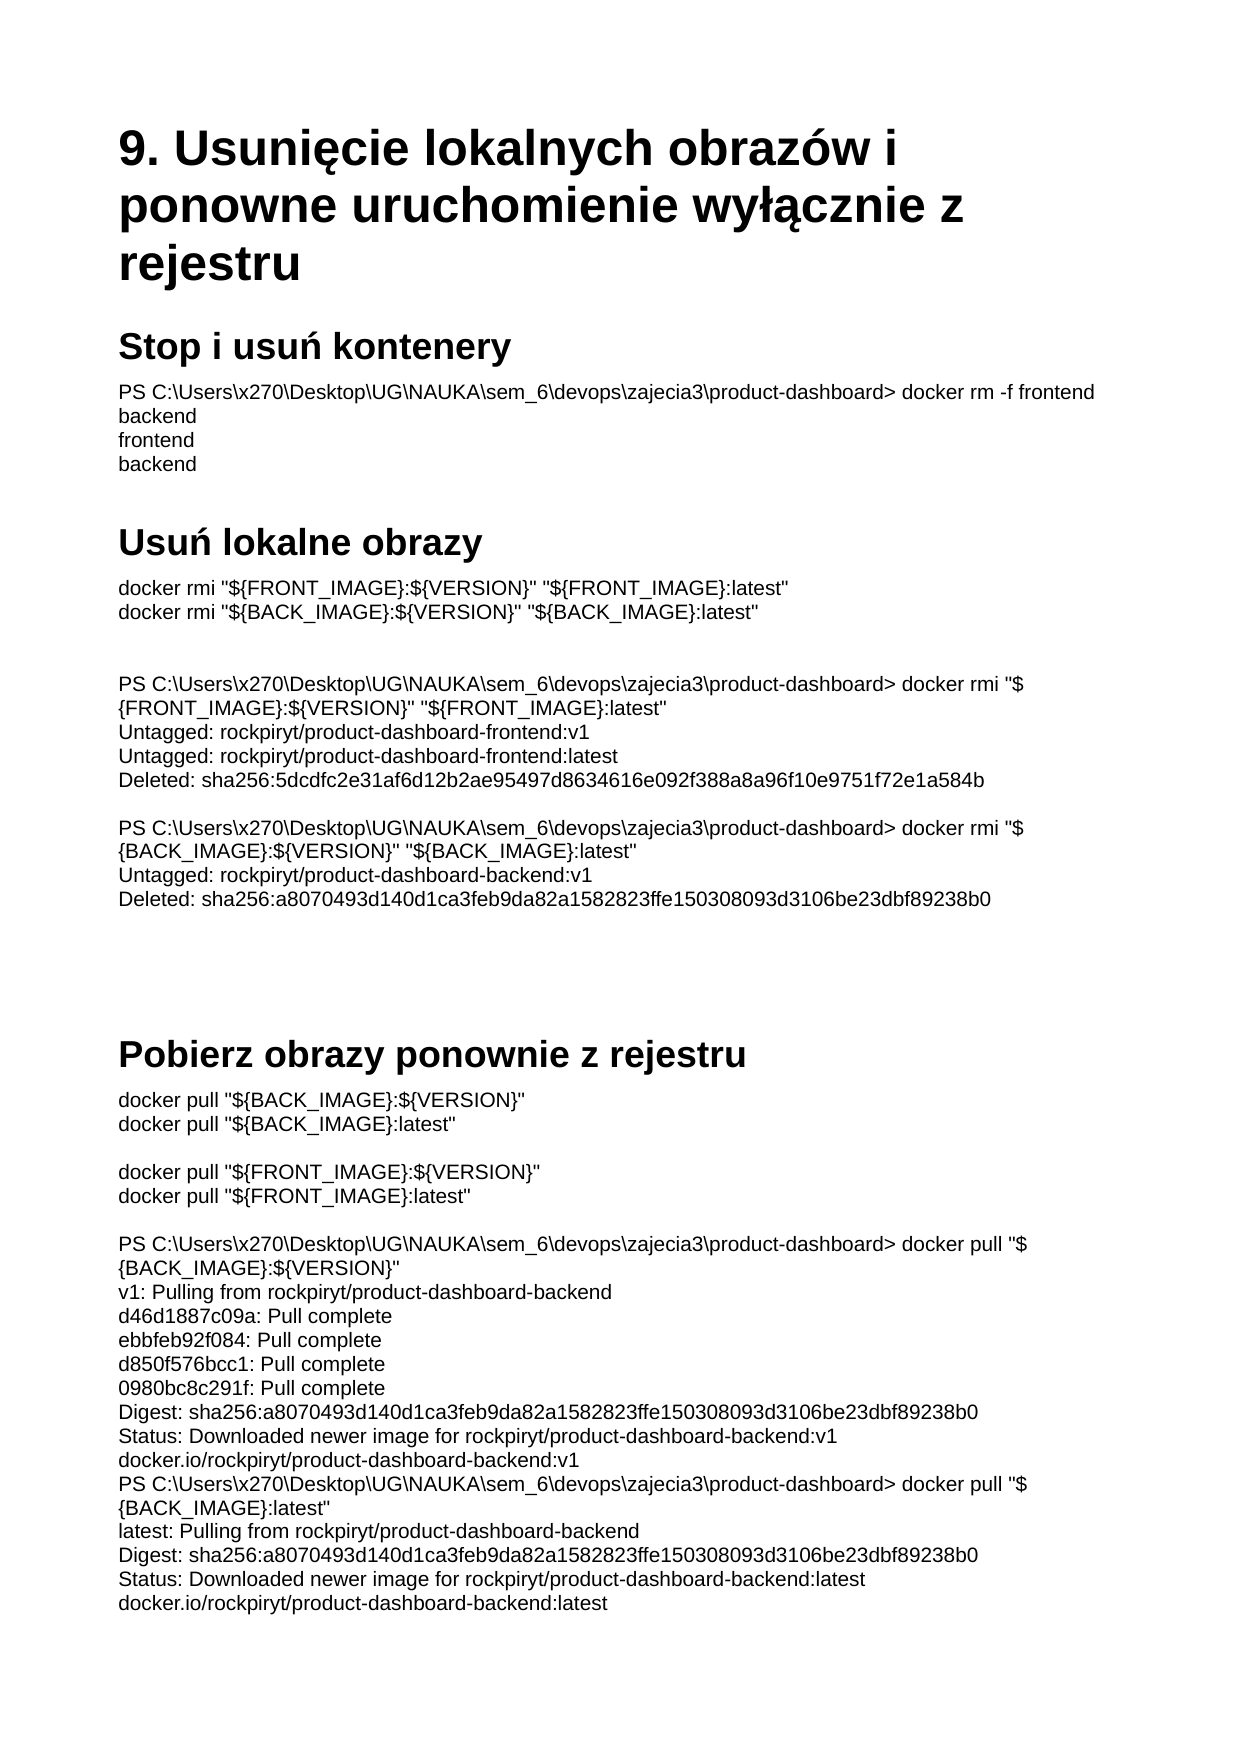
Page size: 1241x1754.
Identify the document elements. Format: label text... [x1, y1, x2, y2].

text docker rmi "${FRONT_IMAGE}:${VERSION}" "${FRONT_IMAGE}:latest" [118, 576, 1122, 600]
text Digest: sha256:a8070493d140d1ca3feb9da82a1582823ffe150308093d3106be23dbf89238b0 [118, 1543, 1122, 1567]
text frontend [118, 427, 1122, 451]
text PS C:\Users\x270\Desktop\UG\NAUKA\sem_6\devops\zajecia3\product-dashboard> docker pull "${BACK_IMAGE}:latest" [118, 1471, 1122, 1519]
text PS C:\Users\x270\Desktop\UG\NAUKA\sem_6\devops\zajecia3\product-dashboard> docker rmi "${FRONT_IMAGE}:${VERSION}" "${FRONT_IMAGE}:latest" [118, 672, 1122, 719]
text v1: Pulling from rockpiryt/product-dashboard-backend [118, 1280, 1122, 1304]
text docker rmi "${BACK_IMAGE}:${VERSION}" "${BACK_IMAGE}:latest" [118, 600, 1122, 624]
text Untagged: rockpiryt/product-dashboard-backend:v1 [118, 863, 1122, 887]
subtitle Stop i usuń kontenery [118, 324, 1122, 367]
text Untagged: rockpiryt/product-dashboard-frontend:latest [118, 743, 1122, 767]
subtitle Usuń lokalne obrazy [118, 520, 1122, 563]
text 0980bc8c291f: Pull complete [118, 1376, 1122, 1399]
text d46d1887c09a: Pull complete [118, 1304, 1122, 1328]
text ebbfeb92f084: Pull complete [118, 1328, 1122, 1352]
text PS C:\Users\x270\Desktop\UG\NAUKA\sem_6\devops\zajecia3\product-dashboard> docker rmi "${BACK_IMAGE}:${VERSION}" "${BACK_IMAGE}:latest" [118, 815, 1122, 863]
text docker pull "${FRONT_IMAGE}:latest" [118, 1184, 1122, 1208]
text latest: Pulling from rockpiryt/product-dashboard-backend [118, 1519, 1122, 1543]
text backend [118, 451, 1122, 475]
text docker pull "${BACK_IMAGE}:${VERSION}" [118, 1088, 1122, 1112]
text Digest: sha256:a8070493d140d1ca3feb9da82a1582823ffe150308093d3106be23dbf89238b0 [118, 1399, 1122, 1423]
text Status: Downloaded newer image for rockpiryt/product-dashboard-backend:latest [118, 1567, 1122, 1591]
text docker pull "${FRONT_IMAGE}:${VERSION}" [118, 1160, 1122, 1184]
subtitle 9. Usunięcie lokalnych obrazów i ponowne uruchomienie wyłącznie z rejestru [118, 118, 1122, 291]
text docker pull "${BACK_IMAGE}:latest" [118, 1112, 1122, 1136]
text PS C:\Users\x270\Desktop\UG\NAUKA\sem_6\devops\zajecia3\product-dashboard> docker pull "${BACK_IMAGE}:${VERSION}" [118, 1232, 1122, 1280]
subtitle Pobierz obrazy ponownie z rejestru [118, 1032, 1122, 1076]
text PS C:\Users\x270\Desktop\UG\NAUKA\sem_6\devops\zajecia3\product-dashboard> docker rm -f frontend backend [118, 379, 1122, 427]
text d850f576bcc1: Pull complete [118, 1352, 1122, 1376]
text docker.io/rockpiryt/product-dashboard-backend:v1 [118, 1447, 1122, 1471]
text Deleted: sha256:5dcdfc2e31af6d12b2ae95497d8634616e092f388a8a96f10e9751f72e1a584b [118, 767, 1122, 791]
text Status: Downloaded newer image for rockpiryt/product-dashboard-backend:v1 [118, 1423, 1122, 1447]
text Deleted: sha256:a8070493d140d1ca3feb9da82a1582823ffe150308093d3106be23dbf89238b0 [118, 887, 1122, 911]
text docker.io/rockpiryt/product-dashboard-backend:latest [118, 1591, 1122, 1615]
text Untagged: rockpiryt/product-dashboard-frontend:v1 [118, 719, 1122, 743]
